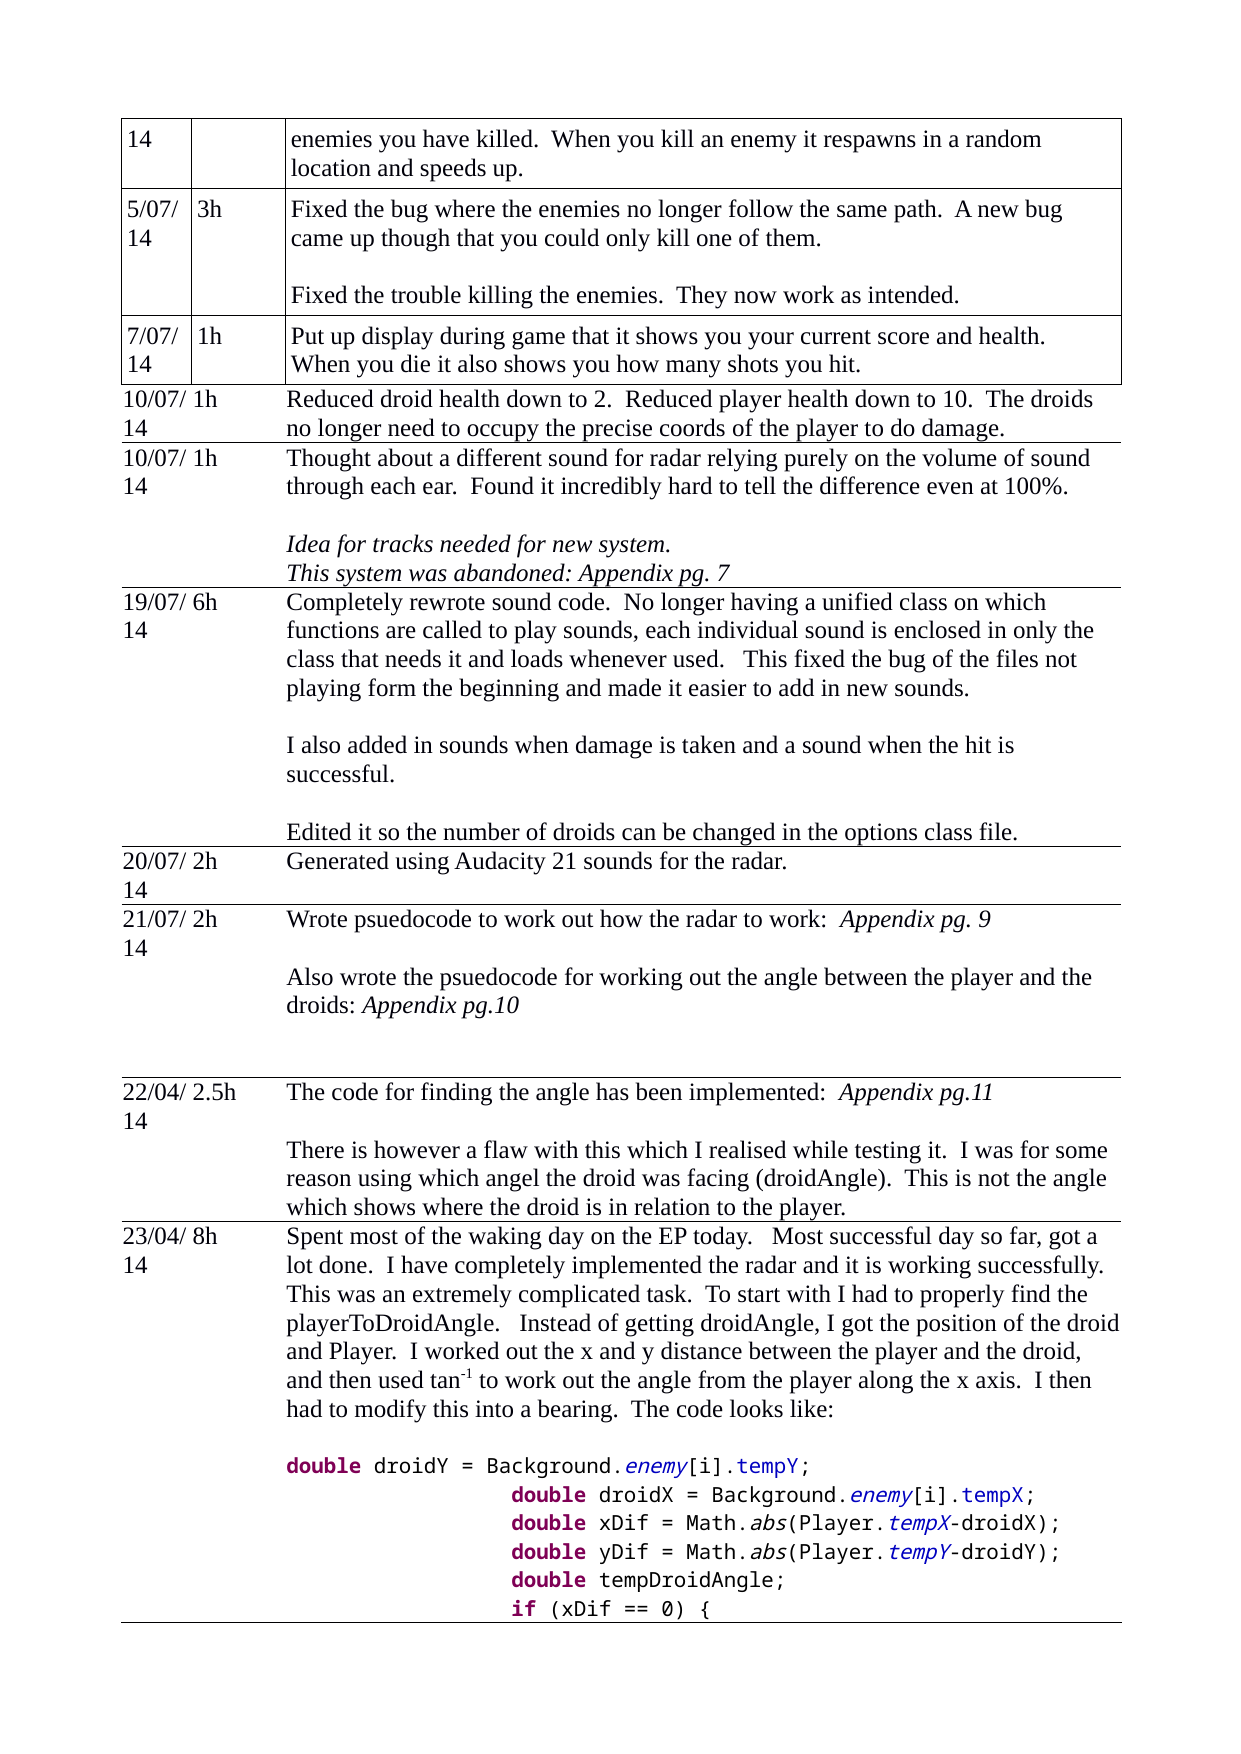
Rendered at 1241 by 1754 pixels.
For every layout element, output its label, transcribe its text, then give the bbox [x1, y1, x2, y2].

table_cell Spent most of the waking day on the EP today. Most successful day so far, got a lot done. I have completely implemented the radar and it is working successfully. This was an extremely complicated task. To start with I had to properly find the playerToDroidAngle. Instead of getting droidAngle, I got the position of the droid and Player. I worked out the x and y distance between the player and the droid, and then used tan-1 to work out the angle from the player along the x axis. I then had to modify this into a bearing. The code looks like: double droidY = Background.enemy[i].tempY; double droidX = Background.enemy[i].tempX; double xDif = Math.abs(Player.tempX-droidX); double yDif = Math.abs(Player.tempY-droidY); double tempDroidAngle; if (xDif == 0) { [285, 1221, 1122, 1622]
table_cell 21/07/14 [121, 905, 191, 1077]
table_cell 14 [122, 119, 191, 188]
table_cell 22/04/14 [121, 1078, 191, 1221]
table_cell Wrote psuedocode to work out how the radar to work: Appendix pg. 9 Also wrote the psuedocode for working out the angle between the player and the droids: Appendix pg.10 [285, 904, 1122, 1077]
table_cell 1h [191, 385, 285, 442]
table_cell 2h [191, 847, 285, 904]
table_cell 19/07/14 [121, 588, 191, 846]
table_cell 5/07/14 [122, 189, 191, 314]
table_cell 6h [191, 588, 285, 846]
table_cell 7/07/14 [122, 316, 191, 384]
table_cell 20/07/14 [121, 847, 191, 904]
table_cell 1h [191, 443, 285, 586]
table_cell 2h [191, 905, 285, 1077]
table_cell 10/07/14 [121, 385, 191, 442]
table_cell [192, 119, 285, 188]
table_cell 3h [192, 189, 285, 314]
table_cell The code for finding the angle has been implemented: Appendix pg.11 There is however a flaw with this which I realised while testing it. I was for some reason using which angel the droid was facing (droidAngle). This is not the angle which shows where the droid is in relation to the player. [285, 1077, 1122, 1221]
table_cell Fixed the bug where the enemies no longer follow the same path. A new bug came up though that you could only kill one of them. Fixed the trouble killing the enemies. They now work as intended. [286, 189, 1121, 314]
table_cell enemies you have killed. When you kill an enemy it respawns in a random location and speeds up. [286, 119, 1121, 188]
table_cell 1h [192, 316, 285, 384]
table_cell Reduced droid health down to 2. Reduced player health down to 10. The droids no longer need to occupy the precise coords of the player to do damage. [285, 385, 1122, 442]
table_cell 10/07/14 [121, 443, 191, 586]
table_cell Put up display during game that it shows you your current score and health. When you die it also shows you how many shots you hit. [286, 316, 1121, 384]
table_cell 2.5h [191, 1078, 285, 1221]
table_cell Completely rewrote sound code. No longer having a unified class on which functions are called to play sounds, each individual sound is enclosed in only the class that needs it and loads whenever used. This fixed the bug of the files not playing form the beginning and made it easier to add in new sounds. I also added in sounds when damage is taken and a sound when the hit is successful. Edited it so the number of droids can be changed in the options class file. [285, 586, 1122, 846]
table_cell 8h [191, 1222, 285, 1622]
table_cell Thought about a different sound for radar relying purely on the volume of sound through each ear. Found it incredibly hard to tell the difference even at 100%. Idea for tracks needed for new system. This system was abandoned: Appendix pg. 7 [285, 442, 1122, 586]
table_cell 23/04/14 [121, 1222, 191, 1622]
table_cell Generated using Audacity 21 sounds for the radar. [285, 846, 1122, 904]
